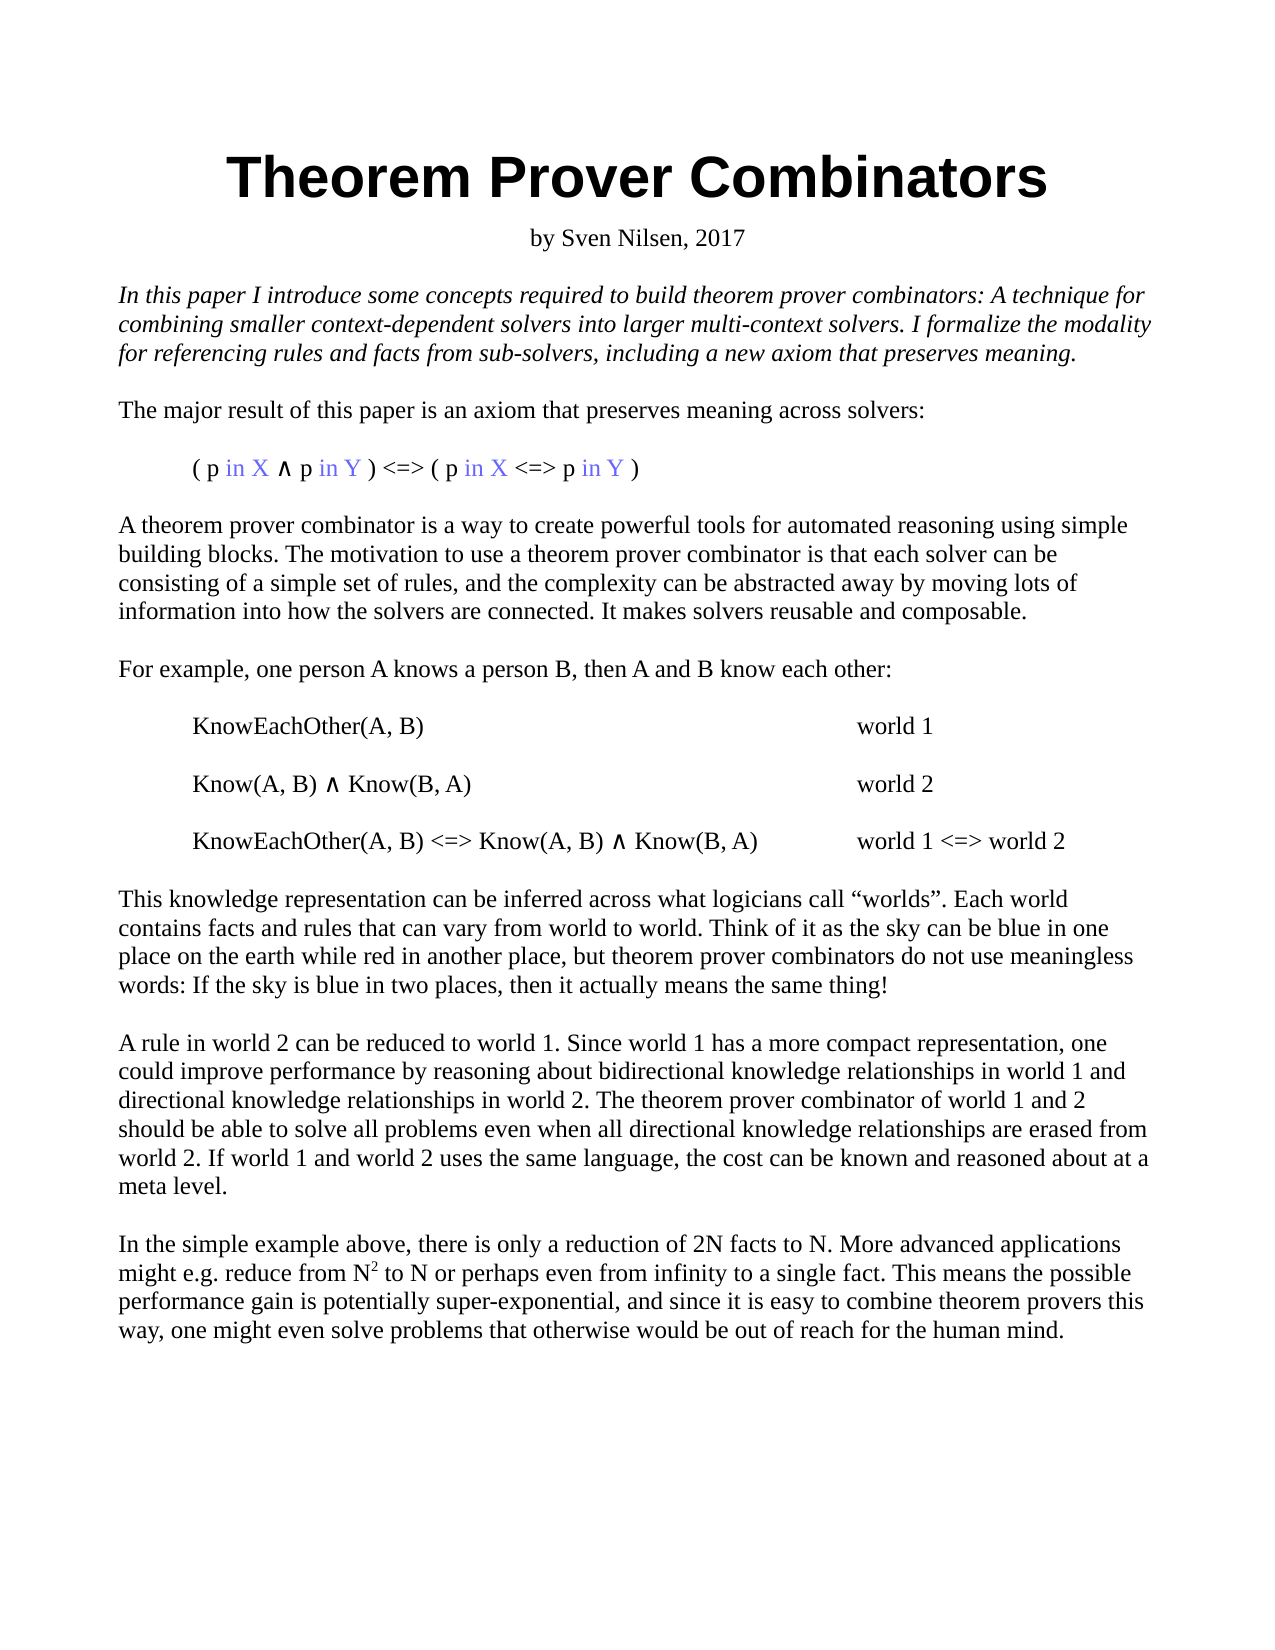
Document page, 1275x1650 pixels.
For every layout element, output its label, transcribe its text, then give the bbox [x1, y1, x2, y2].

text This knowledge representation can be inferred across what logicians call “worlds”. Each world contains facts and rules that can vary from world to world. Think of it as the sky can be blue in one place on the earth while red in another place, but theorem prover combinators do not use meaningless words: If the sky is blue in two places, then it actually means the same thing! [118, 884, 1157, 999]
title Theorem Prover Combinators [118, 143, 1157, 210]
text Know(A, B) ∧ Know(B, A) world 2 [118, 769, 1157, 798]
text For example, one person A knows a person B, then A and B know each other: [118, 654, 1157, 683]
text A theorem prover combinator is a way to create powerful tools for automated reasoning using simple building blocks. The motivation to use a theorem prover combinator is that each solver can be consisting of a simple set of rules, and the complexity can be abstracted away by moving lots of information into how the solvers are connected. It makes solvers reusable and composable. [118, 510, 1157, 625]
text In this paper I introduce some concepts required to build theorem prover combinators: A technique for combining smaller context-dependent solvers into larger multi-context solvers. I formalize the modality for referencing rules and facts from sub-solvers, including a new axiom that preserves meaning. [118, 280, 1157, 366]
text ( p in X ∧ p in Y ) <=> ( p in X <=> p in Y ) [118, 453, 1157, 481]
text KnowEachOther(A, B) world 1 [118, 711, 1157, 740]
text A rule in world 2 can be reduced to world 1. Since world 1 has a more compact representation, one could improve performance by reasoning about bidirectional knowledge relationships in world 1 and directional knowledge relationships in world 2. The theorem prover combinator of world 1 and 2 should be able to solve all problems even when all directional knowledge relationships are erased from world 2. If world 1 and world 2 uses the same language, the cost can be known and reasoned about at a meta level. [118, 1028, 1157, 1200]
text KnowEachOther(A, B) <=> Know(A, B) ∧ Know(B, A) world 1 <=> world 2 [118, 826, 1157, 855]
text by Sven Nilsen, 2017 [118, 223, 1157, 251]
text The major result of this paper is an axiom that preserves meaning across solvers: [118, 395, 1157, 424]
text In the simple example above, there is only a reduction of 2N facts to N. More advanced applications might e.g. reduce from N2 to N or perhaps even from infinity to a single fact. This means the possible performance gain is potentially super-exponential, and since it is easy to combine theorem provers this way, one might even solve problems that otherwise would be out of reach for the human mind. [118, 1229, 1157, 1344]
